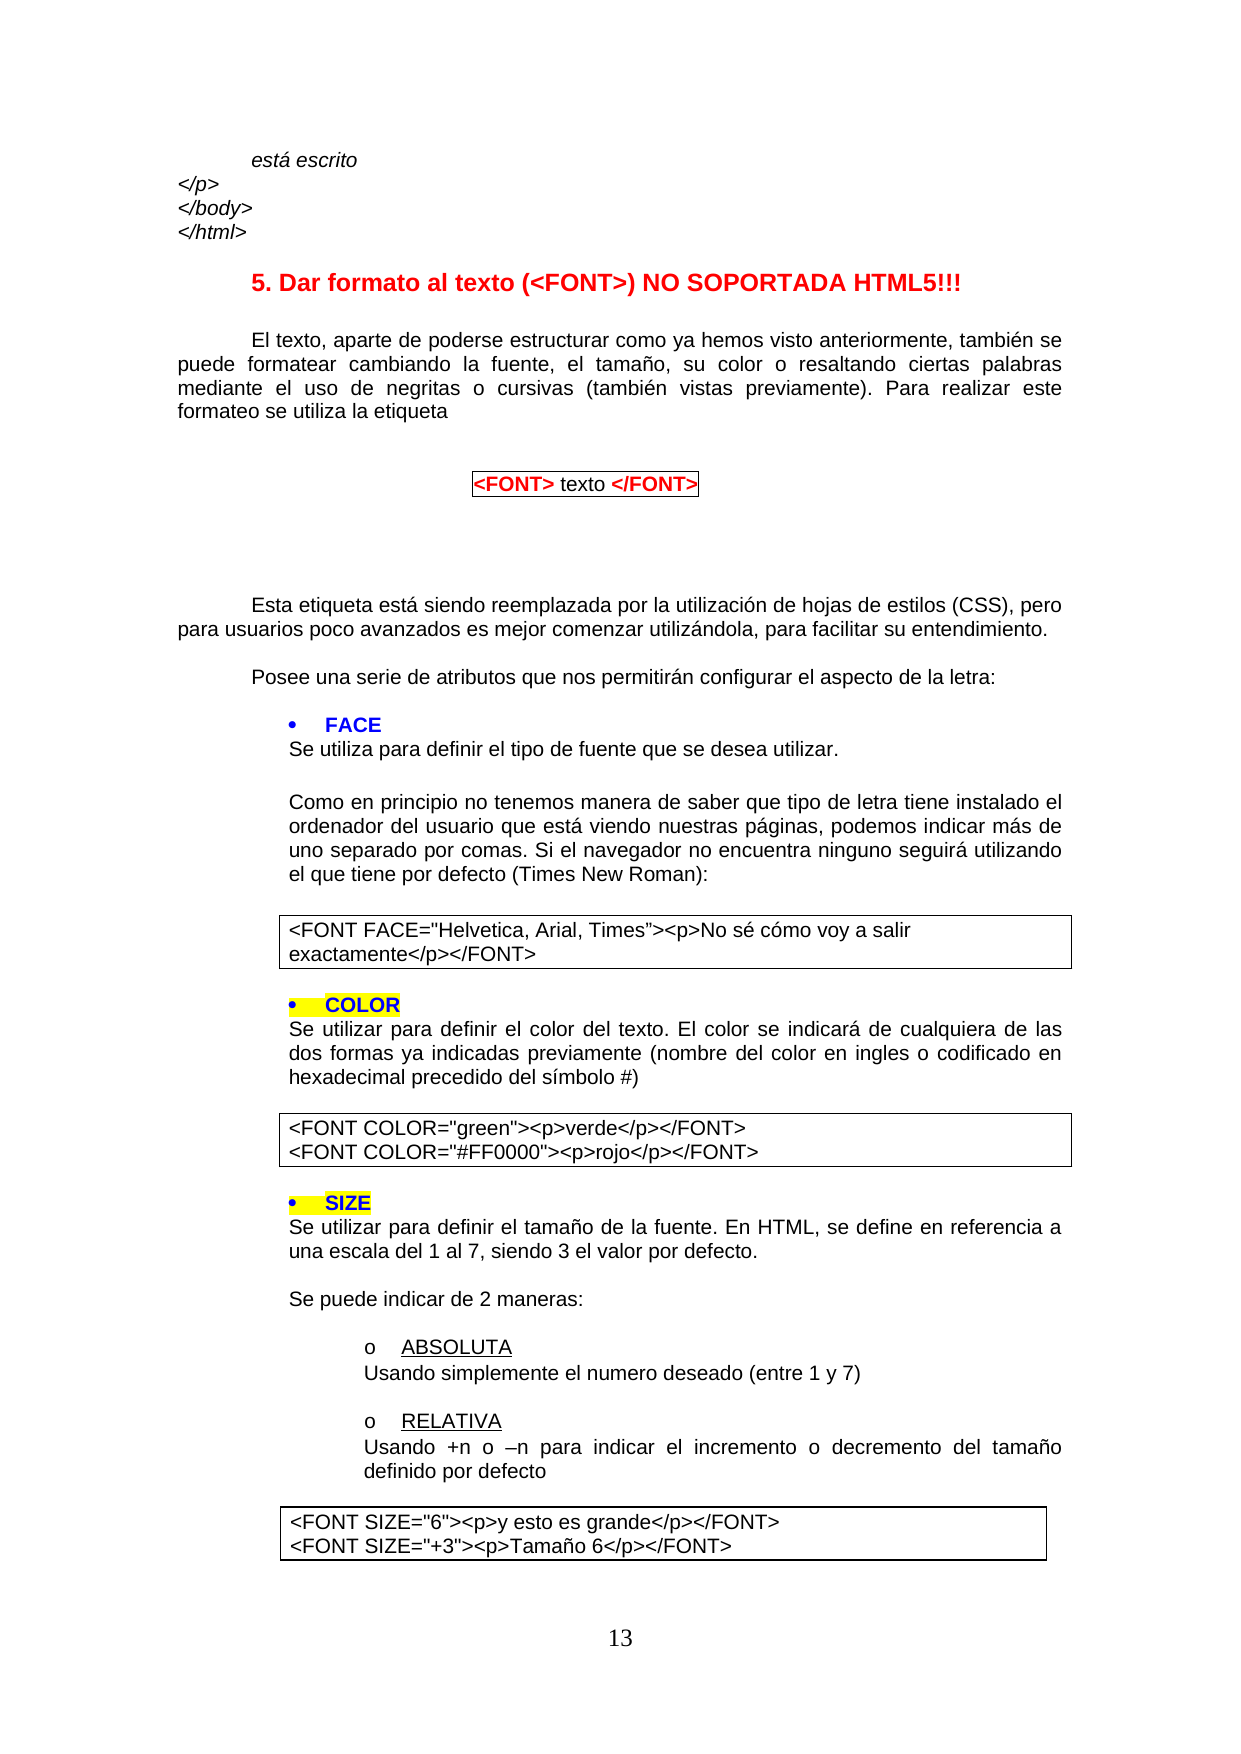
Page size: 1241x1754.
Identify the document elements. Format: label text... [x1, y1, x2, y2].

list FACE [288, 713, 1063, 737]
text Se utilizar para definir el color del texto. El color se indicará de cualquiera de las dos formas ya indicadas previamente (nombre del color en ingles o codificado en hexadecimal precedido del símbolo #) [288, 1017, 1063, 1089]
list SIZE [288, 1191, 1063, 1215]
list COLOR [288, 993, 1063, 1017]
text [699, 471, 1063, 497]
text Esta etiqueta está siendo reemplazada por la utilización de hojas de estilos (CSS), pero para usuarios poco avanzados es mejor comenzar utilizándola, para facilitar su entendimiento. [177, 593, 1063, 641]
text Se utiliza para definir el tipo de fuente que se desea utilizar. [288, 737, 1063, 761]
subtitle 5. Dar formato al texto (<FONT>) NO SOPORTADA HTML5!!! [177, 268, 1063, 297]
text <FONT COLOR="green"><p>verde</p></FONT> [280, 1114, 1071, 1137]
text <FONT FACE="Helvetica, Arial, Times”><p>No sé cómo voy a salir exactamente</p></FONT> [280, 916, 1071, 968]
text Usando simplemente el numero deseado (entre 1 y 7) [363, 1361, 1063, 1385]
text <FONT> texto </FONT> [473, 472, 698, 496]
text El texto, aparte de poderse estructurar como ya hemos visto anteriormente, también se puede formatear cambiando la fuente, el tamaño, su color o resaltando ciertas palabras mediante el uso de negritas o cursivas (también vistas previamente). Para realizar este formateo se utiliza la etiqueta [177, 327, 1063, 423]
text <FONT SIZE="+3"><p>Tamaño 6</p></FONT> [281, 1530, 1046, 1559]
text Se puede indicar de 2 maneras: [288, 1287, 1063, 1311]
text Como en principio no tenemos manera de saber que tipo de letra tiene instalado el ordenador del usuario que está viendo nuestras páginas, podemos indicar más de uno separado por comas. Si el navegador no encuentra ninguno seguirá utilizando el que tiene por defecto (Times New Roman): [288, 790, 1063, 886]
text Usando +n o –n para indicar el incremento o decremento del tamaño definido por defecto [363, 1434, 1063, 1482]
text <FONT SIZE="6"><p>y esto es grande</p></FONT> [281, 1508, 1046, 1530]
text <FONT COLOR="#FF0000"><p>rojo</p></FONT> [280, 1137, 1071, 1166]
list RELATIVA [363, 1409, 1063, 1434]
text </body> [177, 196, 1063, 219]
text Se utilizar para definir el tamaño de la fuente. En HTML, se define en referencia a una escala del 1 al 7, siendo 3 el valor por defecto. [288, 1215, 1063, 1263]
list ABSOLUTA [363, 1335, 1063, 1361]
text Posee una serie de atributos que nos permitirán configurar el aspecto de la letra: [177, 665, 1063, 689]
text </p> [177, 172, 1063, 196]
text está escrito [251, 148, 1063, 172]
text </html> [177, 219, 1063, 243]
